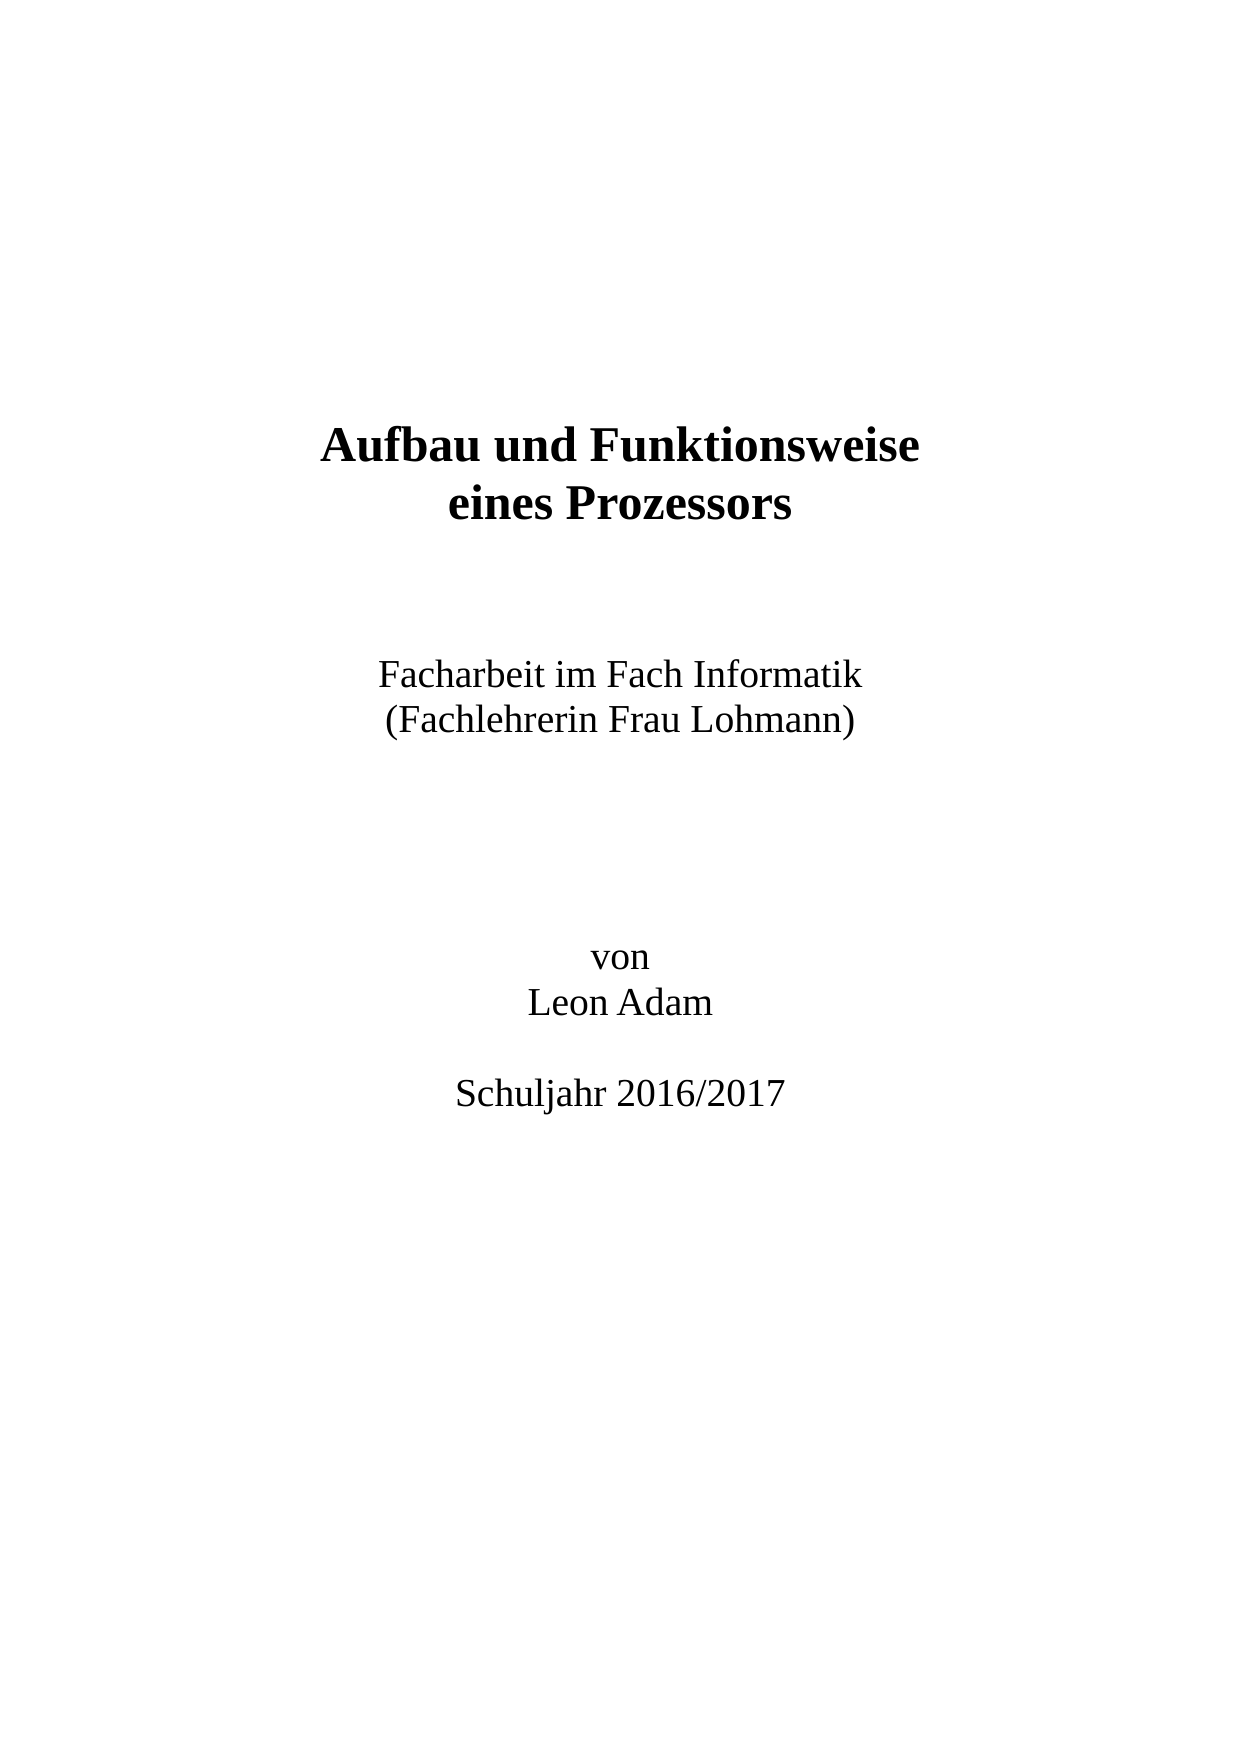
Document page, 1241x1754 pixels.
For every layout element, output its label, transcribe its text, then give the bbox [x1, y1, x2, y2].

text eines Prozessors [177, 473, 1063, 530]
text Aufbau und Funktionsweise [177, 415, 1063, 473]
text Leon Adam [177, 978, 1063, 1024]
text von [177, 933, 1063, 978]
text Facharbeit im Fach Informatik [177, 650, 1063, 696]
text Schuljahr 2016/2017 [177, 1069, 1063, 1115]
text (Fachlehrerin Frau Lohmann) [177, 696, 1063, 741]
